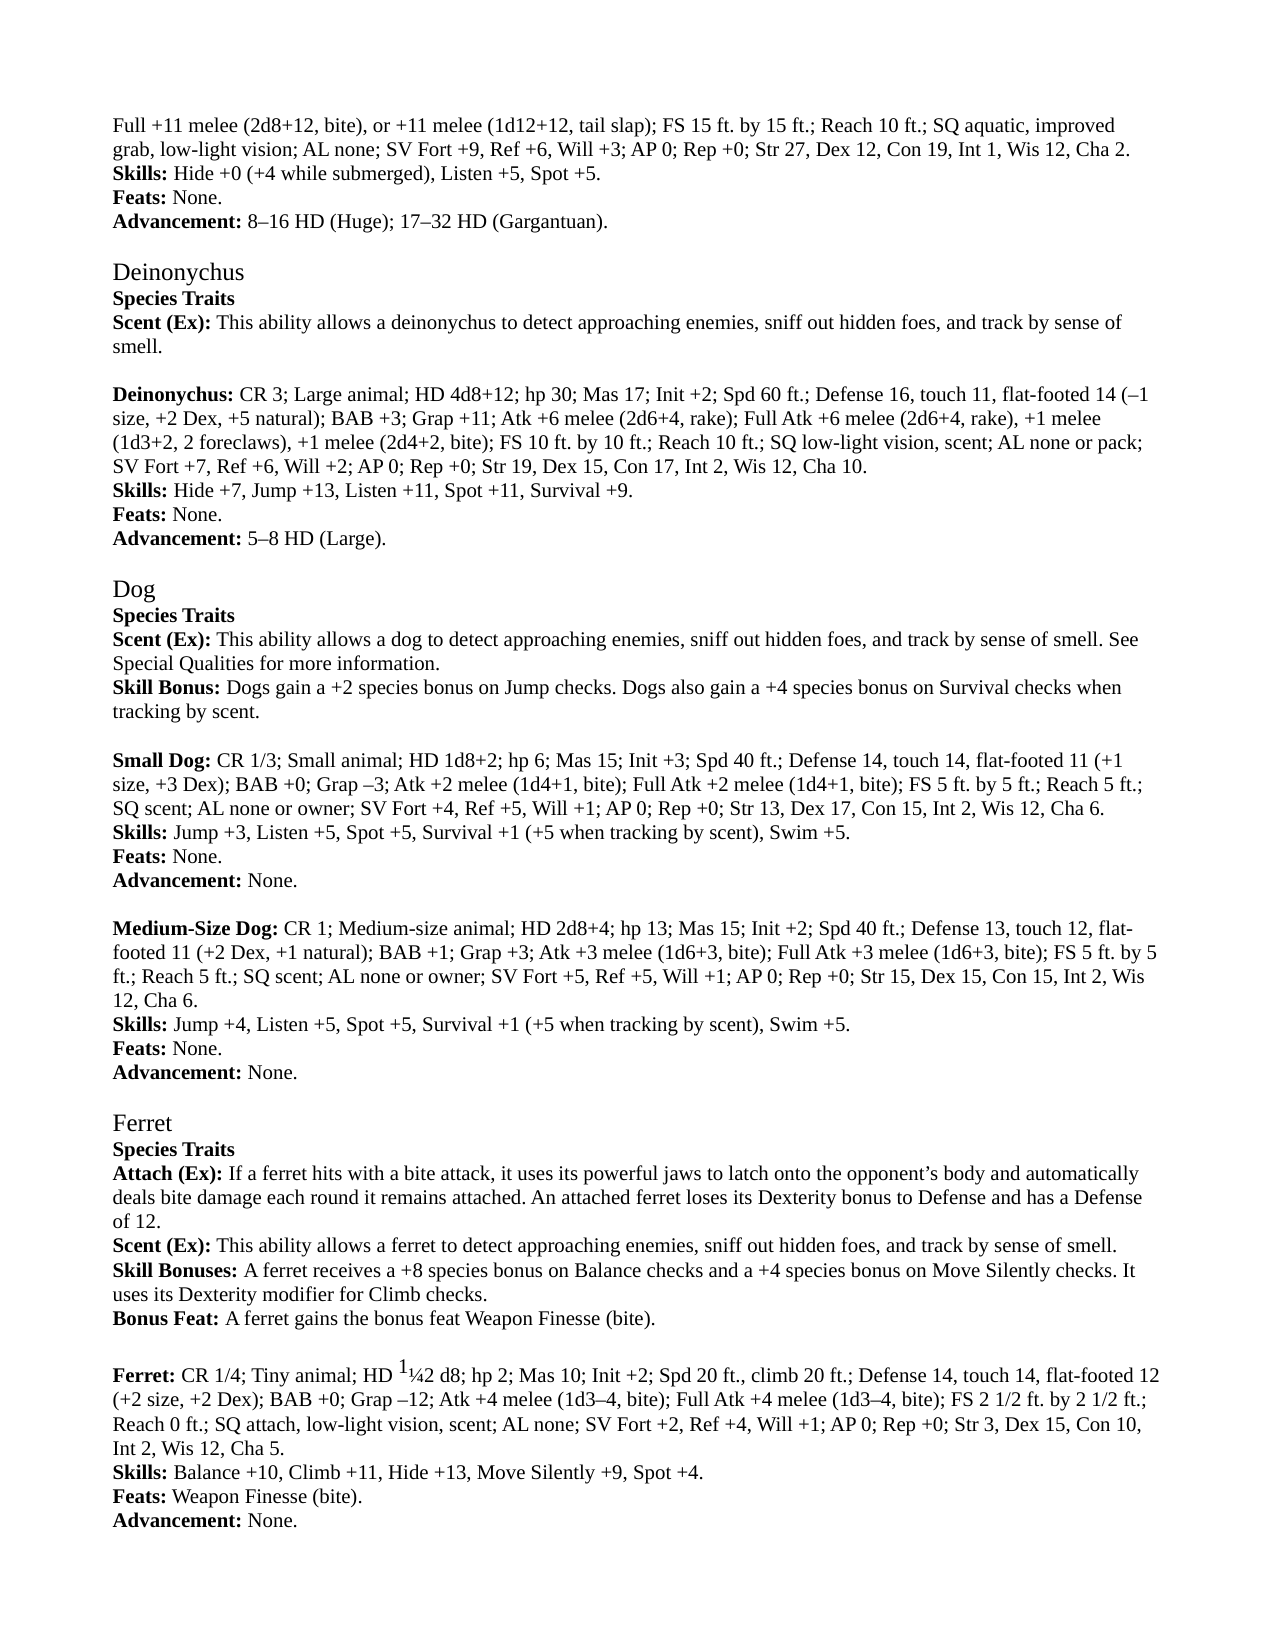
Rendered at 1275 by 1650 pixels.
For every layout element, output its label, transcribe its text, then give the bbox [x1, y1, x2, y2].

text Scent (Ex): This ability allows a deinonychus to detect approaching enemies, sniff out hidden foes, and track by sense of smell. [112, 310, 1162, 358]
text Scent (Ex): This ability allows a ferret to detect approaching enemies, sniff out hidden foes, and track by sense of smell. [112, 1233, 1162, 1257]
text Small Dog: CR 1/3; Small animal; HD 1d8+2; hp 6; Mas 15; Init +3; Spd 40 ft.; Defense 14, touch 14, flat-footed 11 (+1 size, +3 Dex); BAB +0; Grap –3; Atk +2 melee (1d4+1, bite); Full Atk +2 melee (1d4+1, bite); FS 5 ft. by 5 ft.; Reach 5 ft.; SQ scent; AL none or owner; SV Fort +4, Ref +5, Will +1; AP 0; Rep +0; Str 13, Dex 17, Con 15, Int 2, Wis 12, Cha 6. [112, 747, 1162, 820]
text Medium-Size Dog: CR 1; Medium-size animal; HD 2d8+4; hp 13; Mas 15; Init +2; Spd 40 ft.; Defense 13, touch 12, flat-footed 11 (+2 Dex, +1 natural); BAB +1; Grap +3; Atk +3 melee (1d6+3, bite); Full Atk +3 melee (1d6+3, bite); FS 5 ft. by 5 ft.; Reach 5 ft.; SQ scent; AL none or owner; SV Fort +5, Ref +5, Will +1; AP 0; Rep +0; Str 15, Dex 15, Con 15, Int 2, Wis 12, Cha 6. [112, 916, 1162, 1012]
text Scent (Ex): This ability allows a dog to detect approaching enemies, sniff out hidden foes, and track by sense of smell. See Special Qualities for more information. [112, 627, 1162, 675]
text Species Traits [112, 1137, 1162, 1161]
subtitle Dog [112, 574, 1162, 603]
text Attach (Ex): If a ferret hits with a bite attack, it uses its powerful jaws to latch onto the opponent’s body and automatically deals bite damage each round it remains attached. An attached ferret loses its Dexterity bonus to Defense and has a Defense of 12. [112, 1161, 1162, 1233]
text Skill Bonus: Dogs gain a +2 species bonus on Jump checks. Dogs also gain a +4 species bonus on Survival checks when tracking by scent. [112, 675, 1162, 723]
text Species Traits [112, 603, 1162, 627]
text Skills: Jump +3, Listen +5, Spot +5, Survival +1 (+5 when tracking by scent), Swim +5. [112, 820, 1162, 844]
text Skills: Hide +7, Jump +13, Listen +11, Spot +11, Survival +9. [112, 478, 1162, 502]
text Feats: Weapon Finesse (bite). [112, 1484, 1162, 1508]
text Skills: Balance +10, Climb +11, Hide +13, Move Silently +9, Spot +4. [112, 1459, 1162, 1484]
text Advancement: None. [112, 1060, 1162, 1084]
text Full +11 melee (2d8+12, bite), or +11 melee (1d12+12, tail slap); FS 15 ft. by 15 ft.; Reach 10 ft.; SQ aquatic, improved grab, low-light vision; AL none; SV Fort +9, Ref +6, Will +3; AP 0; Rep +0; Str 27, Dex 12, Con 19, Int 1, Wis 12, Cha 2. [112, 112, 1162, 161]
text Deinonychus: CR 3; Large animal; HD 4d8+12; hp 30; Mas 17; Init +2; Spd 60 ft.; Defense 16, touch 11, flat-footed 14 (–1 size, +2 Dex, +5 natural); BAB +3; Grap +11; Atk +6 melee (2d6+4, rake); Full Atk +6 melee (2d6+4, rake), +1 melee (1d3+2, 2 foreclaws), +1 melee (2d4+2, bite); FS 10 ft. by 10 ft.; Reach 10 ft.; SQ low-light vision, scent; AL none or pack; SV Fort +7, Ref +6, Will +2; AP 0; Rep +0; Str 19, Dex 15, Con 17, Int 2, Wis 12, Cha 10. [112, 382, 1162, 478]
text Skills: Hide +0 (+4 while submerged), Listen +5, Spot +5. [112, 161, 1162, 185]
text Feats: None. [112, 1036, 1162, 1060]
text Feats: None. [112, 502, 1162, 526]
subtitle Deinonychus [112, 257, 1162, 286]
text Species Traits [112, 286, 1162, 310]
text Ferret: CR 1/4; Tiny animal; HD 1¼2 d8; hp 2; Mas 10; Init +2; Spd 20 ft., climb 20 ft.; Defense 14, touch 14, flat-footed 12 (+2 size, +2 Dex); BAB +0; Grap –12; Atk +4 melee (1d3–4, bite); Full Atk +4 melee (1d3–4, bite); FS 2 1/2 ft. by 2 1/2 ft.; Reach 0 ft.; SQ attach, low-light vision, scent; AL none; SV Fort +2, Ref +4, Will +1; AP 0; Rep +0; Str 3, Dex 15, Con 10, Int 2, Wis 12, Cha 5. [112, 1354, 1162, 1459]
text Feats: None. [112, 185, 1162, 209]
text Skill Bonuses: A ferret receives a +8 species bonus on Balance checks and a +4 species bonus on Move Silently checks. It uses its Dexterity modifier for Climb checks. [112, 1257, 1162, 1306]
text Advancement: None. [112, 1508, 1162, 1532]
text Skills: Jump +4, Listen +5, Spot +5, Survival +1 (+5 when tracking by scent), Swim +5. [112, 1012, 1162, 1036]
subtitle Ferret [112, 1108, 1162, 1137]
text Bonus Feat: A ferret gains the bonus feat Weapon Finesse (bite). [112, 1306, 1162, 1330]
text Advancement: None. [112, 868, 1162, 892]
text Advancement: 8–16 HD (Huge); 17–32 HD (Gargantuan). [112, 209, 1162, 233]
text Advancement: 5–8 HD (Large). [112, 526, 1162, 550]
text Feats: None. [112, 844, 1162, 868]
